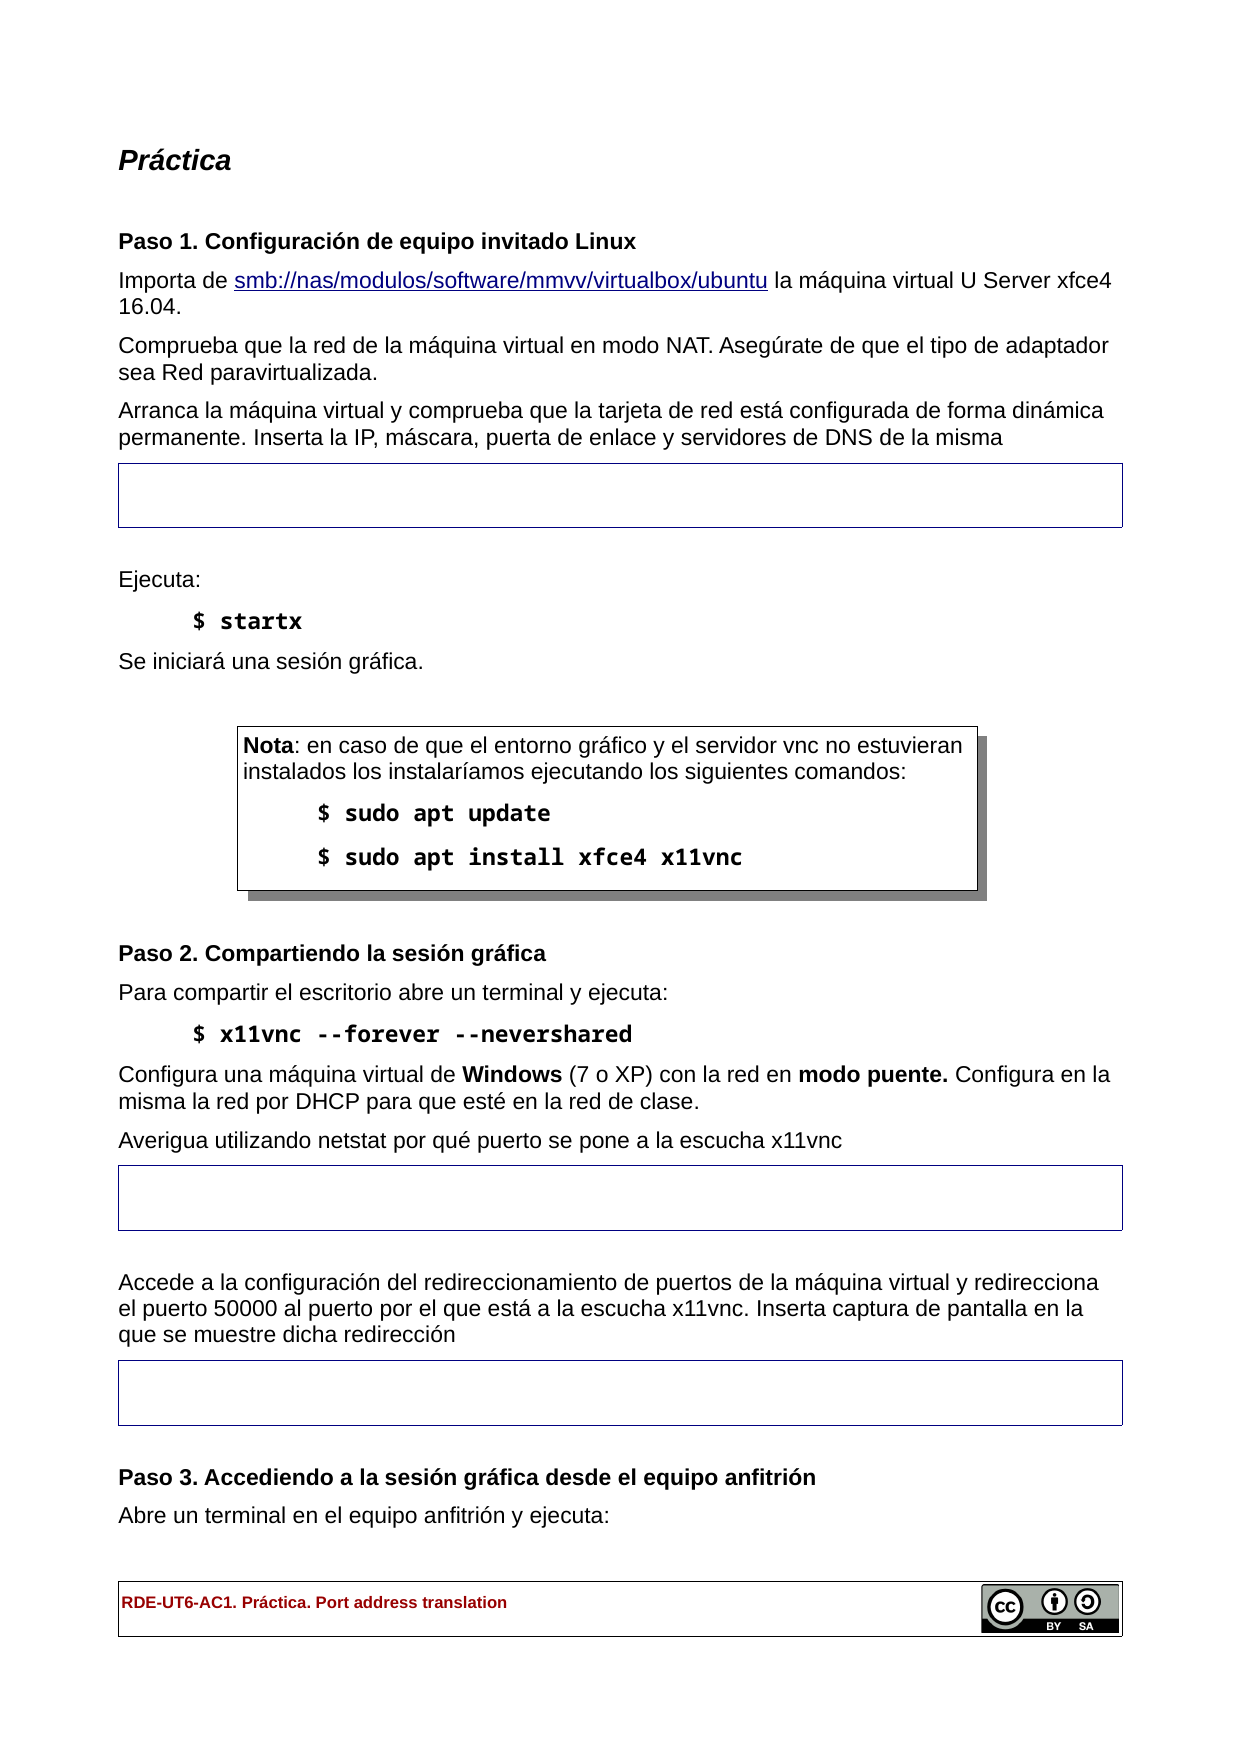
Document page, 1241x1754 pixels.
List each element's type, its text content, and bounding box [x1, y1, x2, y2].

text Paso 2. Compartiendo la sesión gráfica [118, 940, 1122, 966]
text Para compartir el escritorio abre un terminal y ejecuta: [118, 979, 1122, 1005]
text Ejecuta: [118, 566, 1122, 592]
text Paso 3. Accediendo a la sesión gráfica desde el equipo anfitrión [118, 1463, 1122, 1490]
picture [981, 1584, 1119, 1633]
table_header [119, 1166, 1122, 1230]
text Averigua utilizando netstat por qué puerto se pone a la escucha x11vnc [118, 1127, 1122, 1153]
subtitle Práctica [118, 143, 1122, 177]
table_header Nota: en caso de que el entorno gráfico y el servidor vnc no estuvieran instalados los instalaríamos ejecutando los siguientes comandos: $ sudo apt update $ sudo apt install xfce4 x11vnc [238, 727, 977, 890]
text Configura una máquina virtual de Windows (7 o XP) con la red en modo puente. Configura en la misma la red por DHCP para que esté en la red de clase. [118, 1061, 1122, 1114]
text Accede a la configuración del redireccionamiento de puertos de la máquina virtual y redirecciona el puerto 50000 al puerto por el que está a la escucha x11vnc. Inserta captura de pantalla en la que se muestre dicha redirección [118, 1269, 1122, 1348]
text Se iniciará una sesión gráfica. [118, 648, 1122, 675]
table_header [119, 464, 1122, 527]
text Arranca la máquina virtual y comprueba que la tarjeta de red está configurada de forma dinámica permanente. Inserta la IP, máscara, puerta de enlace y servidores de DNS de la misma [118, 397, 1122, 450]
text Abre un terminal en el equipo anfitrión y ejecuta: [118, 1502, 1122, 1529]
text Importa de smb://nas/modulos/software/mmvv/virtualbox/ubuntu la máquina virtual U Server xfce4 16.04. [118, 267, 1122, 319]
table_header [119, 1361, 1122, 1424]
text $ x11vnc --forever --nevershared [192, 1018, 1122, 1049]
text Paso 1. Configuración de equipo invitado Linux [118, 228, 1122, 254]
text $ startx [192, 604, 1122, 636]
text Comprueba que la red de la máquina virtual en modo NAT. Asegúrate de que el tipo de adaptador sea Red paravirtualizada. [118, 332, 1122, 385]
